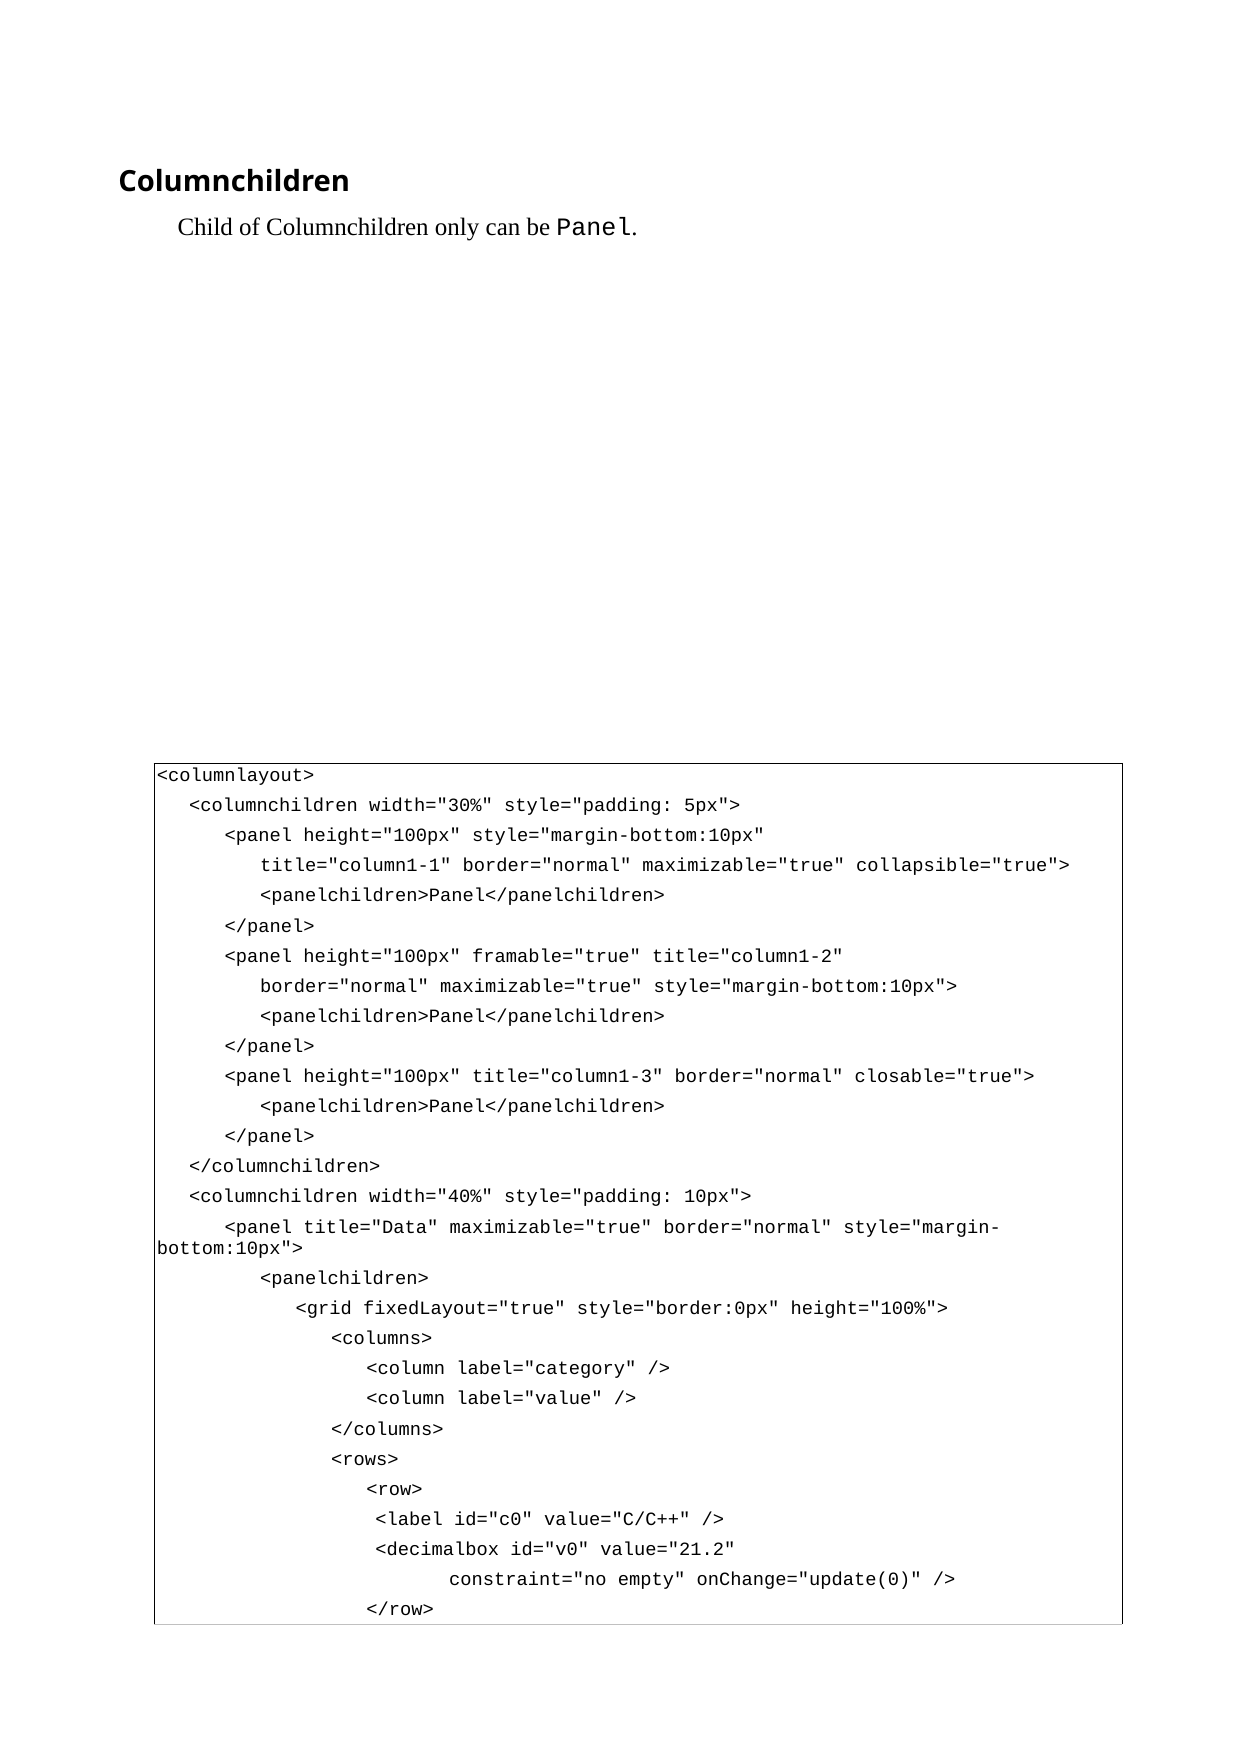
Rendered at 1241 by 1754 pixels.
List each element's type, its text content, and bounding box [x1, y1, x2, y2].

text <decimalbox id="v0" value="21.2" [155, 1537, 1122, 1561]
text <panelchildren>Panel</panelchildren> [155, 1004, 1122, 1028]
text <column label="value" /> [155, 1386, 1122, 1410]
text </panel> [155, 1124, 1122, 1148]
text </panel> [155, 913, 1122, 938]
text <columnlayout> [155, 764, 1122, 787]
text <panelchildren>Panel</panelchildren> [155, 1094, 1122, 1118]
text title="column1-1" border="normal" maximizable="true" collapsible="true"> [155, 853, 1122, 877]
subtitle Columnchildren [118, 161, 1122, 200]
text Child of Columnchildren only can be Panel. [177, 213, 1122, 242]
text <columnchildren width="40%" style="padding: 10px"> [155, 1184, 1122, 1208]
text <panel title="Data" maximizable="true" border="normal" style="margin-bottom:10px"> [155, 1214, 1122, 1260]
text border="normal" maximizable="true" style="margin-bottom:10px"> [155, 973, 1122, 998]
text <row> [155, 1476, 1122, 1501]
text <panelchildren> [155, 1266, 1122, 1290]
text <columnchildren width="30%" style="padding: 5px"> [155, 793, 1122, 817]
text <panel height="100px" style="margin-bottom:10px" [155, 823, 1122, 847]
text <columns> [155, 1326, 1122, 1350]
text </panel> [155, 1034, 1122, 1058]
text <label id="c0" value="C/C++" /> [155, 1507, 1122, 1531]
text <panel height="100px" title="column1-3" border="normal" closable="true"> [155, 1064, 1122, 1088]
text <panel height="100px" framable="true" title="column1-2" [155, 943, 1122, 968]
text <grid fixedLayout="true" style="border:0px" height="100%"> [155, 1296, 1122, 1320]
text <panelchildren>Panel</panelchildren> [155, 883, 1122, 907]
text <column label="category" /> [155, 1356, 1122, 1380]
text </columns> [155, 1416, 1122, 1441]
text constraint="no empty" onChange="update(0)" /> [155, 1567, 1122, 1591]
text <rows> [155, 1446, 1122, 1471]
text </row> [155, 1597, 1122, 1624]
text </columnchildren> [155, 1154, 1122, 1178]
